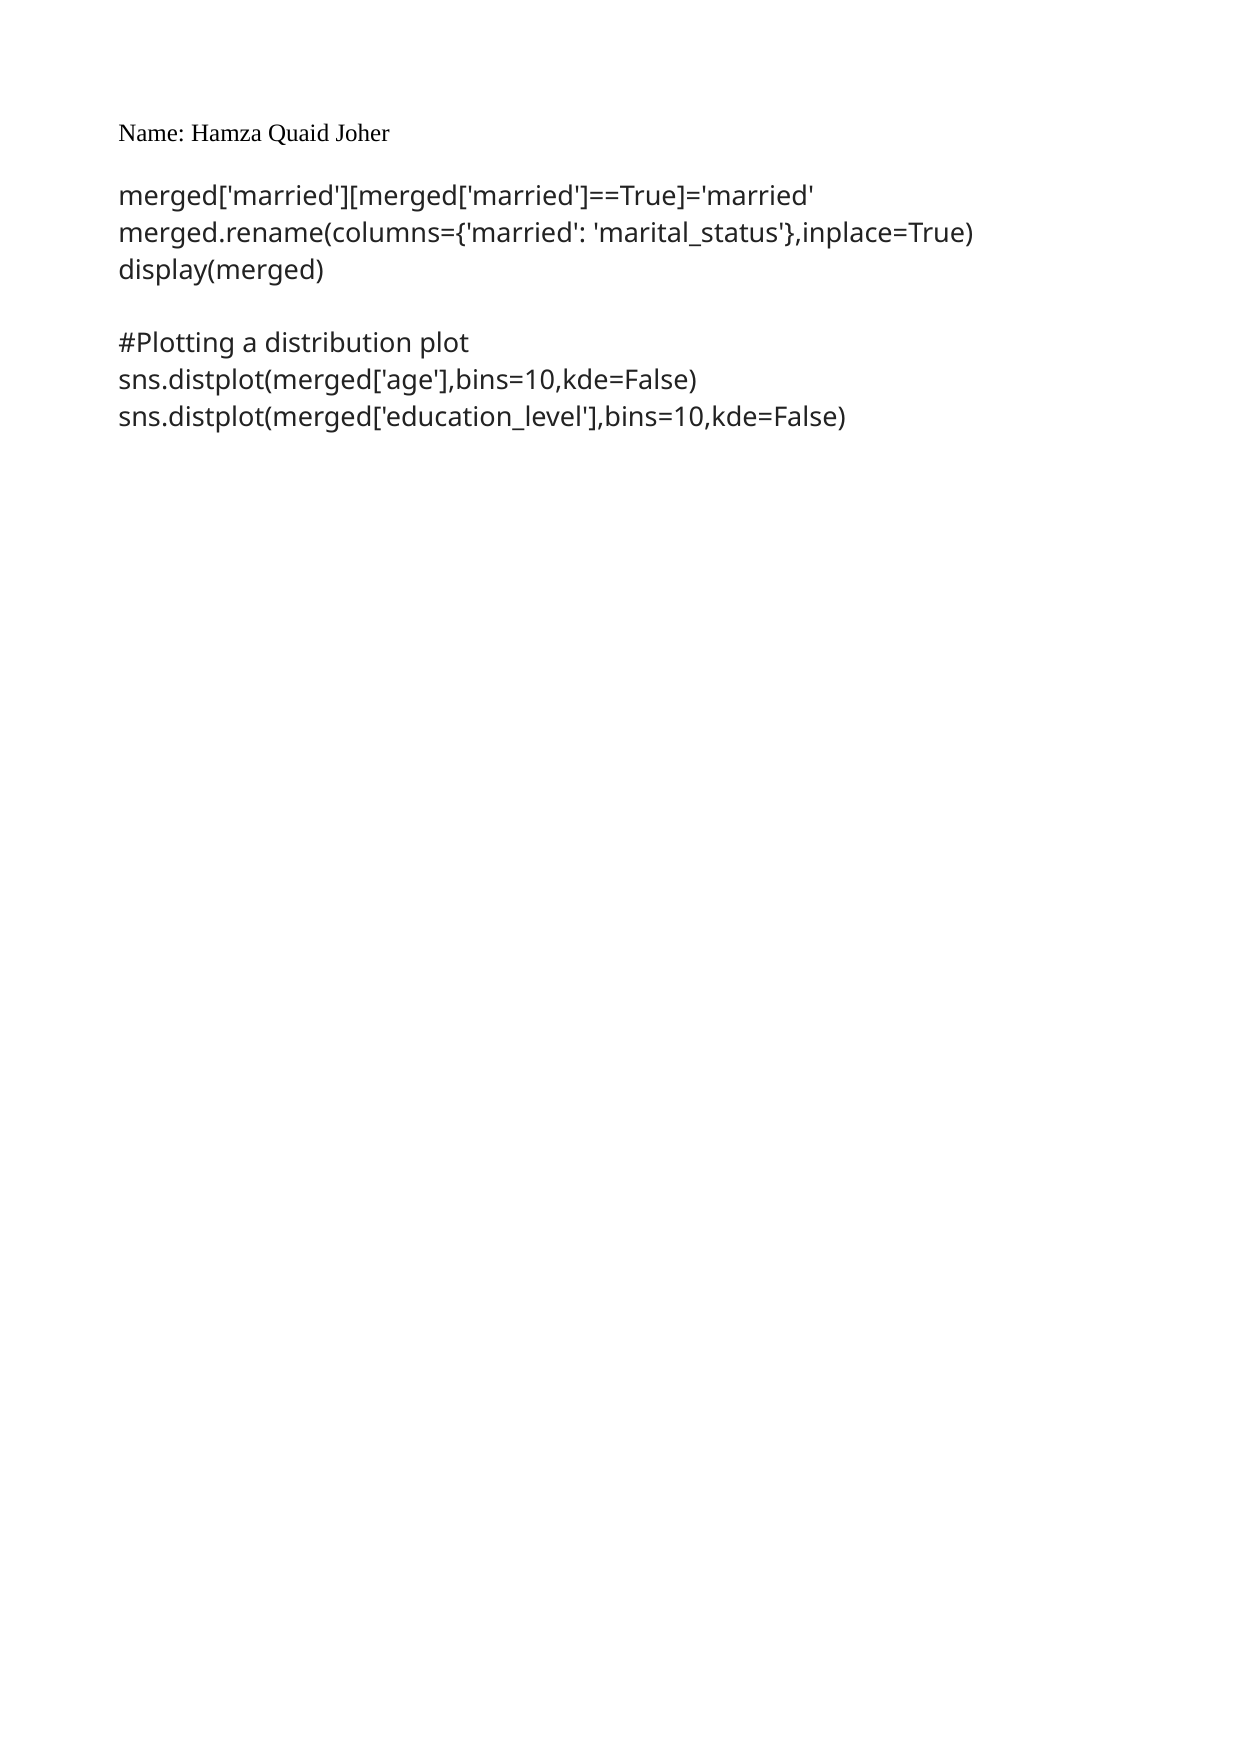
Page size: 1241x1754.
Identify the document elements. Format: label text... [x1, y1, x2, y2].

text display(merged) [118, 250, 1122, 287]
text sns.distplot(merged['age'],bins=10,kde=False) [118, 361, 1122, 398]
text merged['married'][merged['married']==True]='married' [118, 176, 1122, 213]
text #Plotting a distribution plot [118, 324, 1122, 361]
text sns.distplot(merged['education_level'],bins=10,kde=False) [118, 398, 1122, 434]
text merged.rename(columns={'married': 'marital_status'},inplace=True) [118, 213, 1122, 250]
